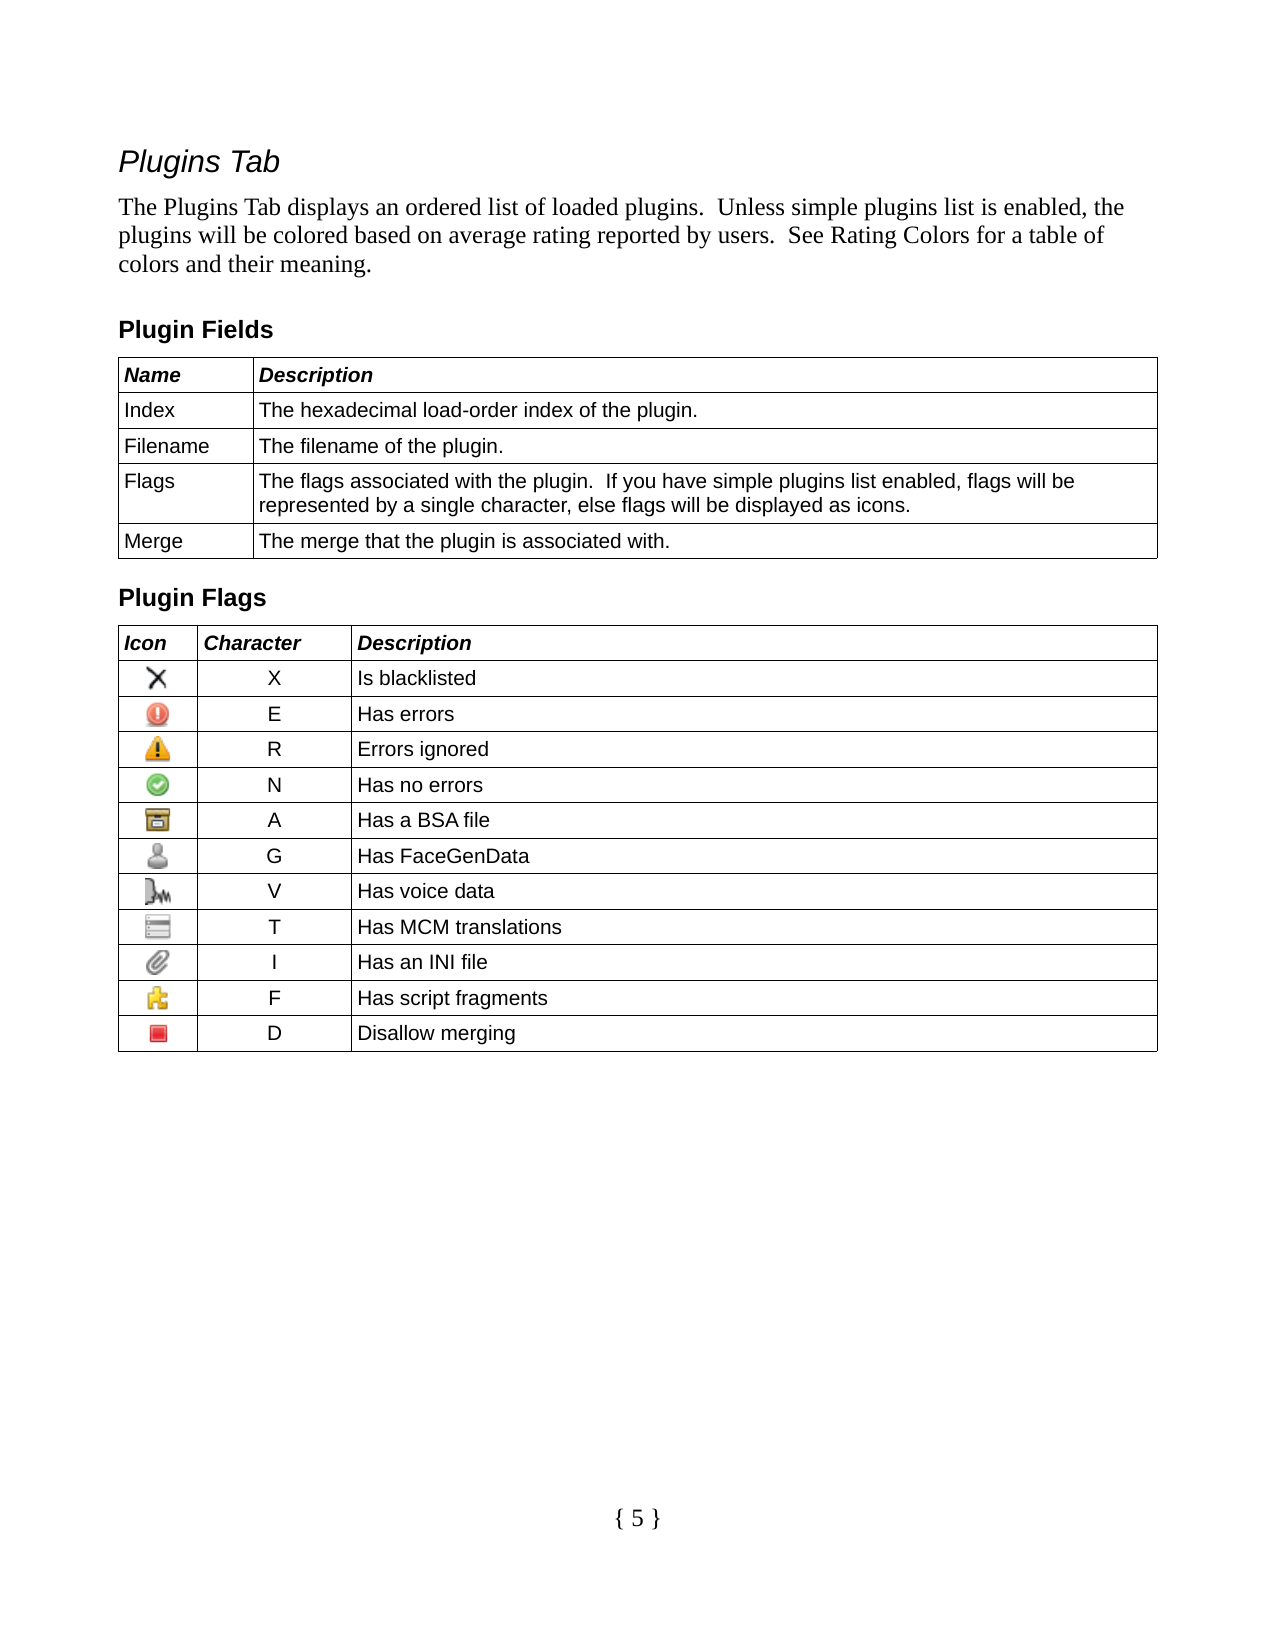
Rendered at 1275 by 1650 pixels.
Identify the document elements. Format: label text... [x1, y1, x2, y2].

picture [145, 772, 171, 798]
table_cell [119, 661, 197, 696]
subtitle Plugins Tab [118, 143, 1157, 179]
text The Plugins Tab displays an ordered list of loaded plugins. Unless simple plugins list is enabled, the plugins will be colored based on average rating reported by users. See Rating Colors for a table of colors and their meaning. [118, 192, 1157, 278]
table_cell F [198, 981, 351, 1015]
picture [145, 701, 171, 727]
table_cell N [198, 768, 351, 802]
table_cell Disallow merging [352, 1016, 1157, 1051]
table_cell [119, 732, 197, 767]
table_cell [119, 697, 197, 731]
table_cell [119, 981, 197, 1015]
table_cell Has errors [352, 697, 1157, 731]
table_cell Has voice data [352, 874, 1157, 909]
table_cell Has script fragments [352, 981, 1157, 1015]
table_header Icon [119, 626, 197, 660]
picture [145, 878, 171, 905]
table_cell [119, 768, 197, 772]
subtitle Plugin Flags [118, 583, 1157, 612]
table_header Description [254, 358, 1157, 392]
table_cell [119, 905, 197, 909]
table_cell G [198, 839, 351, 873]
table_cell [119, 915, 197, 944]
table_cell X [198, 661, 351, 696]
table_cell [119, 869, 197, 873]
table_cell [171, 773, 197, 797]
picture [145, 736, 171, 762]
table_cell Index [119, 393, 253, 428]
picture [145, 985, 171, 1011]
table_cell E [198, 697, 351, 731]
table_cell The hexadecimal load-order index of the plugin. [254, 393, 1157, 428]
table_cell Has an INI file [352, 945, 1157, 980]
table_cell V [198, 874, 351, 909]
table_cell The flags associated with the plugin. If you have simple plugins list enabled, flags will be represented by a single character, else flags will be displayed as icons. [254, 464, 1157, 523]
table_cell [119, 1016, 197, 1051]
picture [145, 665, 171, 692]
table_cell [119, 773, 145, 797]
table_cell R [198, 732, 351, 767]
table_cell Errors ignored [352, 732, 1157, 767]
table_cell Merge [119, 524, 253, 558]
table_header Description [352, 626, 1157, 660]
table_cell Is blacklisted [352, 661, 1157, 696]
table_cell Has a BSA file [352, 803, 1157, 838]
table_cell The merge that the plugin is associated with. [254, 524, 1157, 558]
table_cell I [198, 945, 351, 980]
table_cell [119, 874, 197, 904]
picture [145, 1021, 171, 1046]
picture [145, 807, 171, 833]
picture [145, 950, 171, 975]
table_cell Filename [119, 429, 253, 463]
table_cell [119, 839, 197, 843]
table_cell D [198, 1016, 351, 1051]
subtitle Plugin Fields [118, 315, 1157, 344]
table_cell [119, 844, 145, 868]
picture [145, 914, 171, 940]
table_cell A [198, 803, 351, 838]
table_cell Flags [119, 464, 253, 523]
table_cell Has no errors [352, 768, 1157, 802]
table_header Character [198, 626, 351, 660]
table_cell [119, 945, 197, 980]
table_cell Has FaceGenData [352, 839, 1157, 873]
picture [145, 843, 171, 869]
table_header Name [119, 358, 253, 392]
table_cell [119, 910, 197, 914]
table_cell [119, 803, 197, 838]
table_cell [119, 798, 197, 802]
table_cell The filename of the plugin. [254, 429, 1157, 463]
table_cell [171, 844, 197, 868]
table_cell Has MCM translations [352, 910, 1157, 944]
table_cell T [198, 910, 351, 944]
